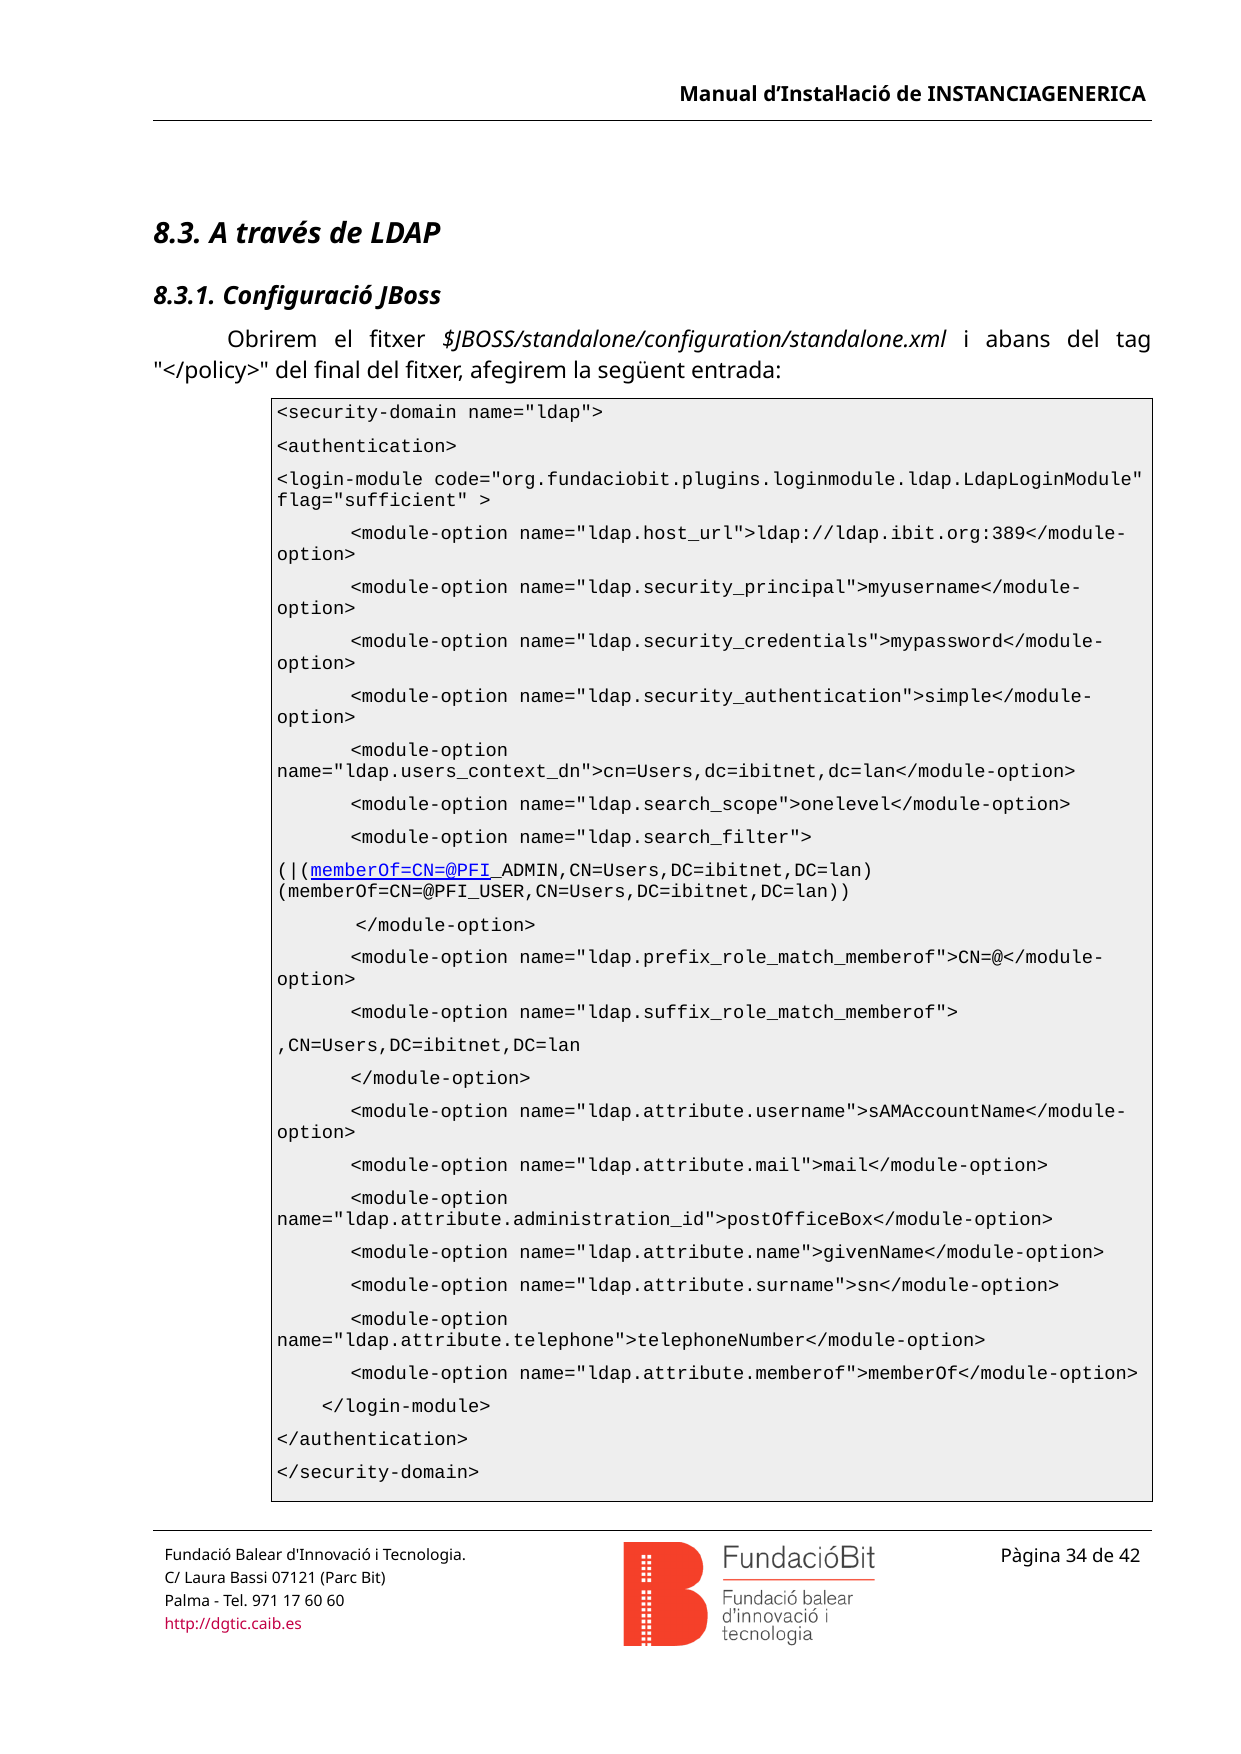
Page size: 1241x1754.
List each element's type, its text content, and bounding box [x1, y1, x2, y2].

subtitle A través de LDAP [153, 213, 1152, 252]
picture [623, 1542, 875, 1646]
text Obrirem el fitxer $JBOSS/standalone/configuration/standalone.xml i abans del tag "</policy>" del final del fitxer, afegirem la següent entrada: [153, 323, 1152, 386]
table_header <security-domain name="ldap"> <authentication> <login-module code="org.fundaciobit.plugins.loginmodule.ldap.LdapLoginModule" flag="sufficient" > <module-option name="ldap.host_url">ldap://ldap.ibit.org:389</module-option> <module-option name="ldap.security_principal">myusername</module-option> <module-option name="ldap.security_credentials">mypassword</module-option> <module-option name="ldap.security_authentication">simple</module-option> <module-option name="ldap.users_context_dn">cn=Users,dc=ibitnet,dc=lan</module-option> <module-option name="ldap.search_scope">onelevel</module-option> <module-option name="ldap.search_filter"> (|(memberOf=CN=@PFI_ADMIN,CN=Users,DC=ibitnet,DC=lan)(memberOf=CN=@PFI_USER,CN=Users,DC=ibitnet,DC=lan)) </module-option> <module-option name="ldap.prefix_role_match_memberof">CN=@</module-option> <module-option name="ldap.suffix_role_match_memberof"> ,CN=Users,DC=ibitnet,DC=lan </module-option> <module-option name="ldap.attribute.username">sAMAccountName</module-option> <module-option name="ldap.attribute.mail">mail</module-option> <module-option name="ldap.attribute.administration_id">postOfficeBox</module-option> <module-option name="ldap.attribute.name">givenName</module-option> <module-option name="ldap.attribute.surname">sn</module-option> <module-option name="ldap.attribute.telephone">telephoneNumber</module-option> <module-option name="ldap.attribute.memberof">memberOf</module-option> </login-module> </authentication> </security-domain> [272, 399, 1152, 1501]
subtitle Configuració JBoss [153, 277, 1152, 311]
